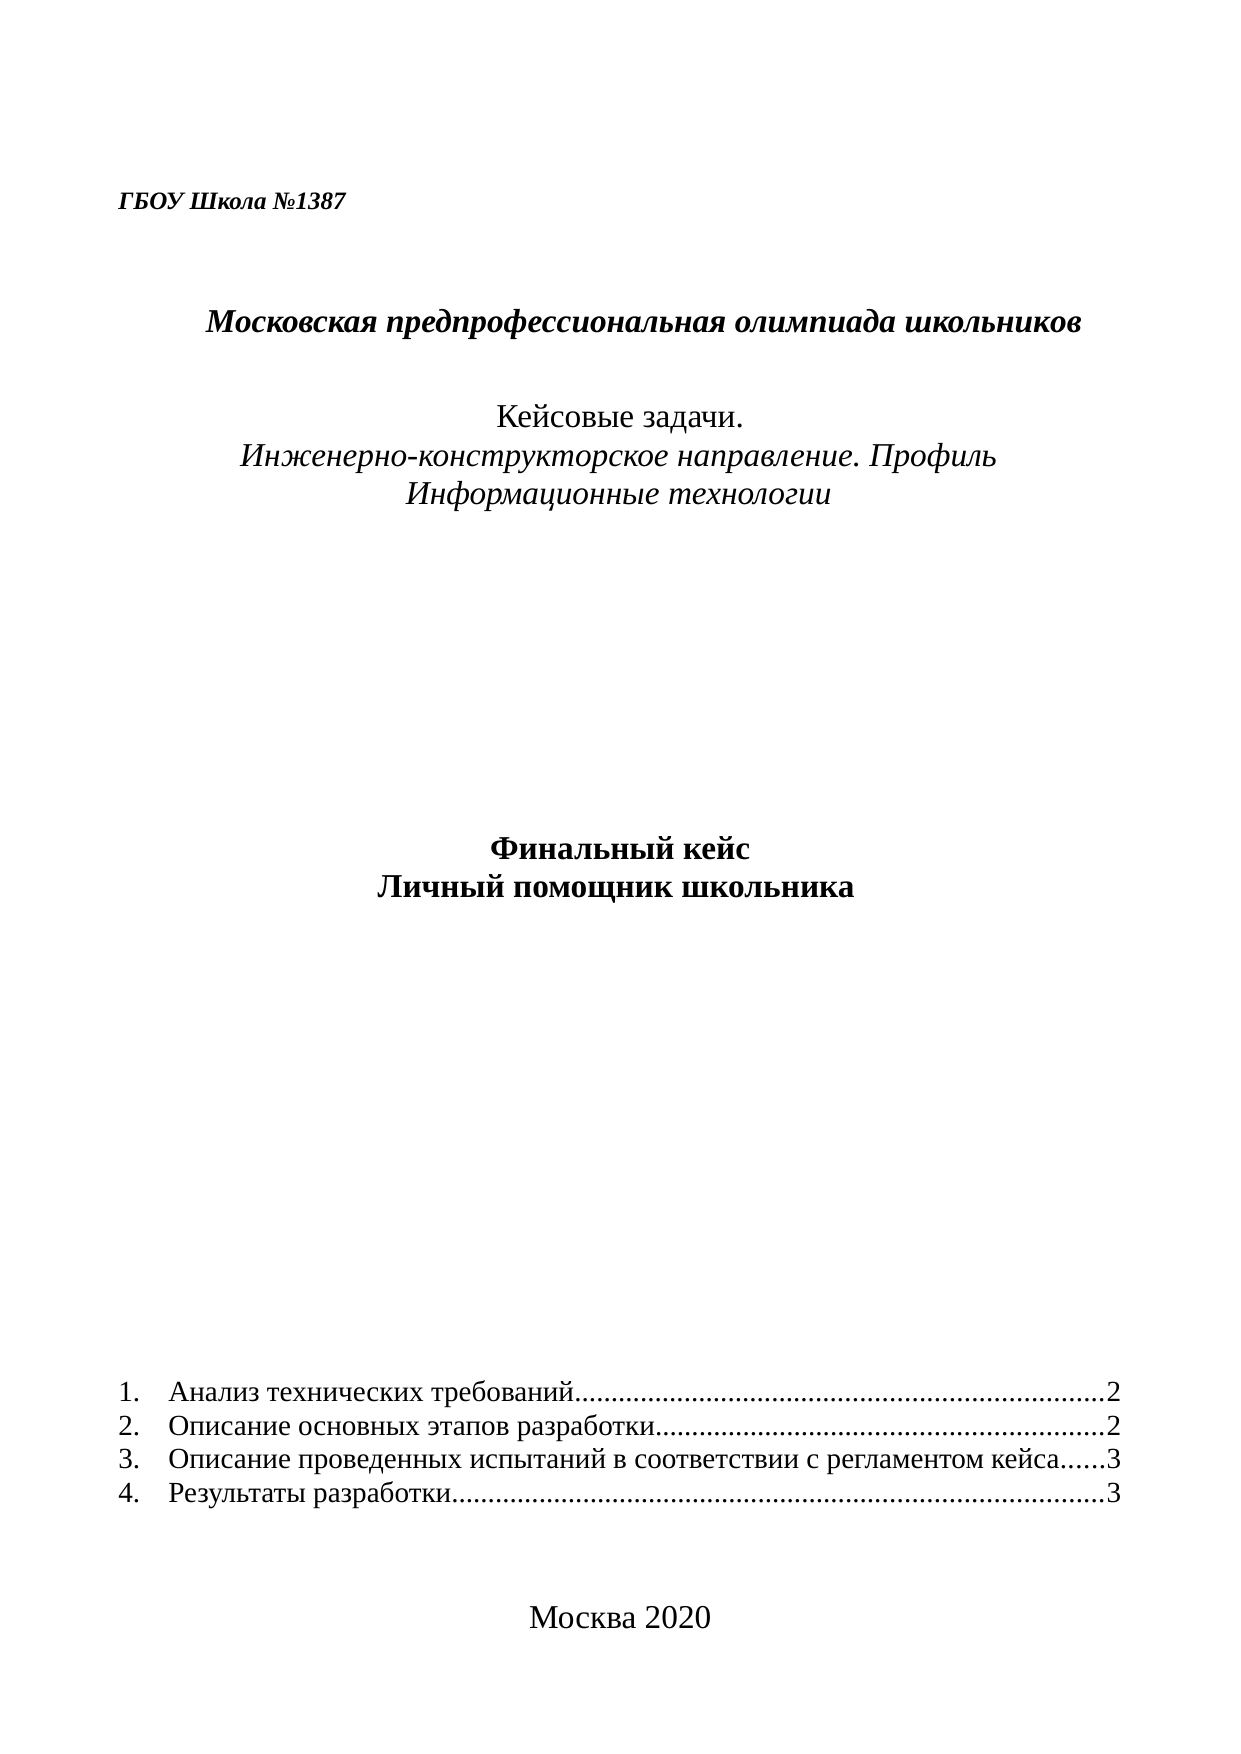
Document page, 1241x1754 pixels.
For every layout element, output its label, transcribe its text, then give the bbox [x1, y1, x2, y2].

text Московская предпрофессиональная олимпиада школьников [118, 301, 1122, 339]
text Инженерно-конструкторское направление. Профиль Информационные технологии [118, 435, 1122, 512]
text 3. Описание проведенных испытаний в соответствии с регламентом кейса 3 [118, 1441, 1122, 1475]
text 4. Результаты разработки 3 [118, 1475, 1122, 1508]
text 1. Анализ технических требований 2 [118, 1374, 1122, 1408]
text Личный помощник школьника [118, 866, 1122, 905]
text ГБОУ Школа №1387 [118, 186, 1122, 215]
text Финальный кейс [118, 828, 1122, 866]
text Кейсовые задачи. [118, 397, 1122, 435]
text 2. Описание основных этапов разработки 2 [118, 1408, 1122, 1441]
